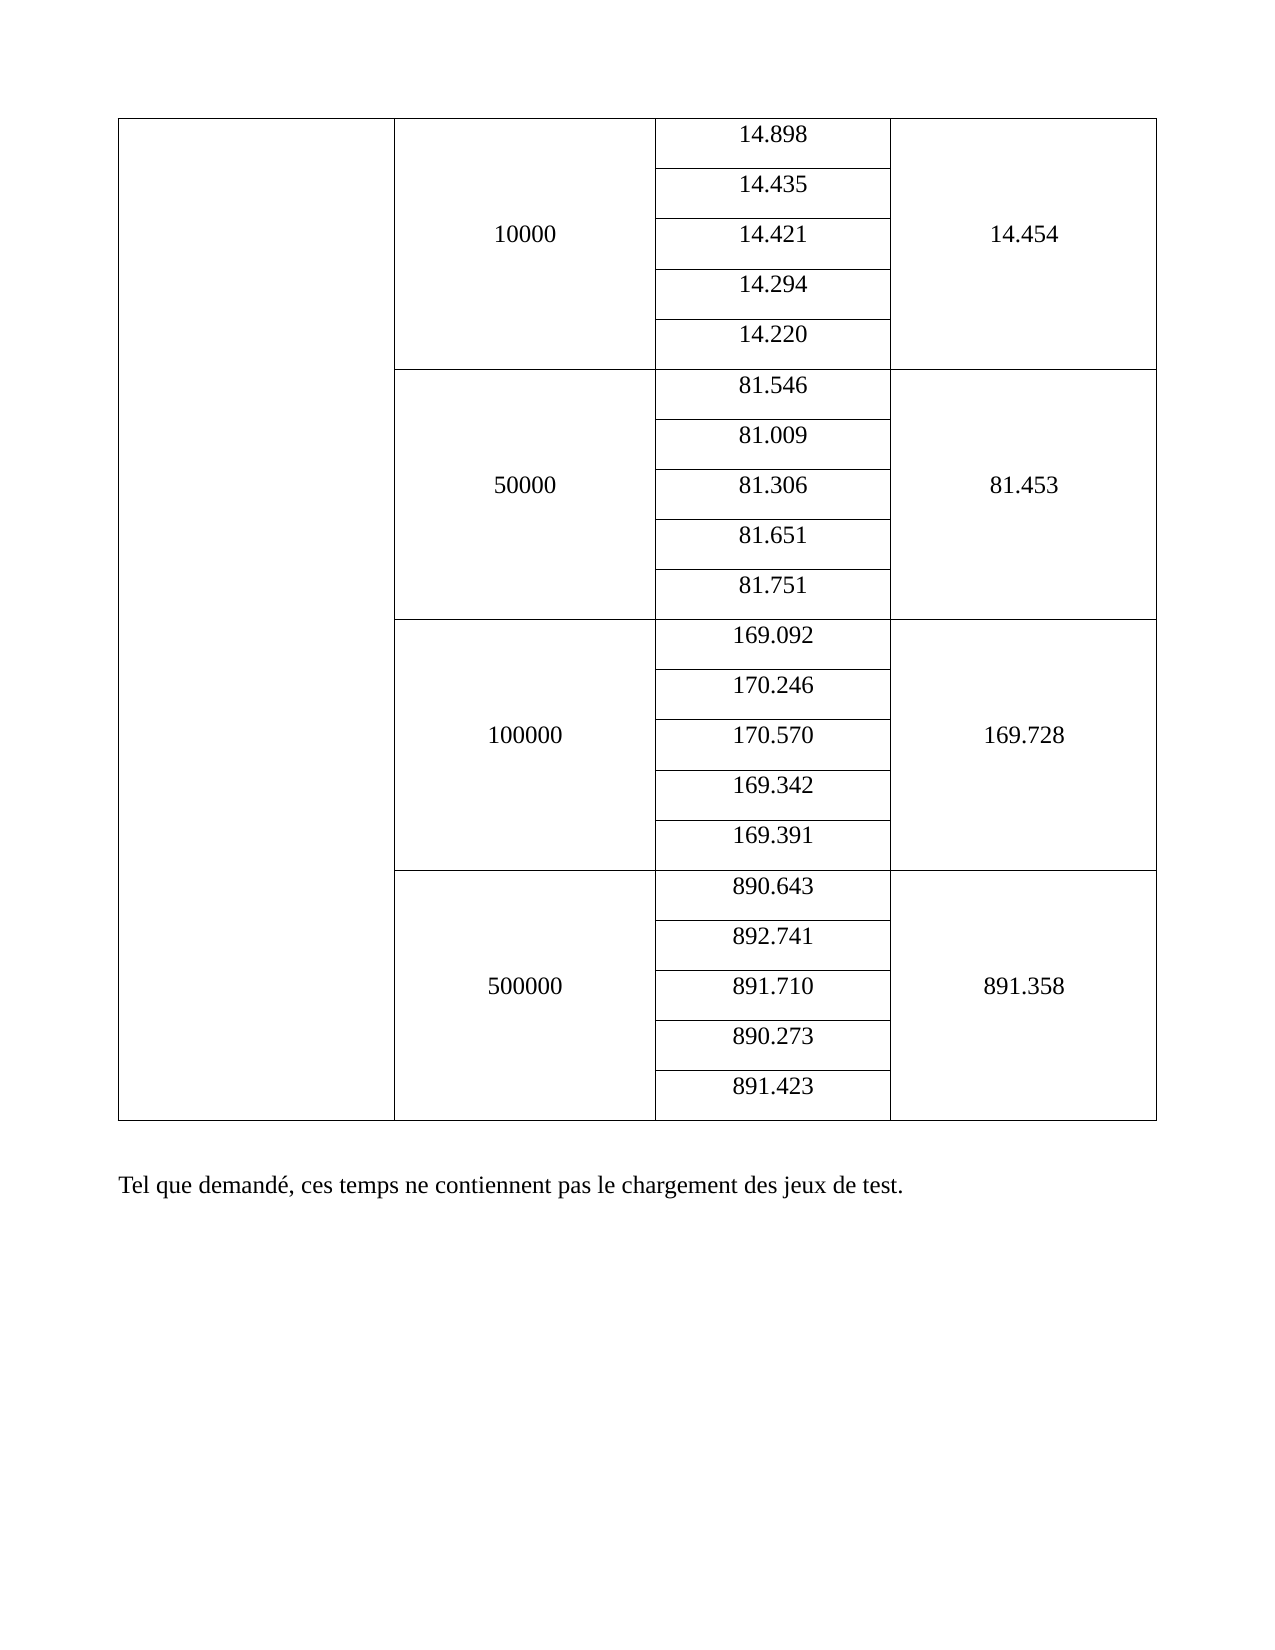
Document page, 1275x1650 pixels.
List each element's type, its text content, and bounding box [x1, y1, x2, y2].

table_cell 169.092 [656, 620, 890, 669]
table_cell 81.546 [656, 370, 890, 419]
table_cell 81.751 [656, 570, 890, 619]
table_cell 891.710 [656, 971, 890, 1020]
table_cell 500000 [395, 871, 655, 1120]
table_cell 81.306 [656, 470, 890, 519]
table_cell 169.391 [656, 821, 890, 870]
table_cell 81.009 [656, 420, 890, 469]
table_cell 891.358 [891, 871, 1156, 1120]
table_cell 170.246 [656, 670, 890, 719]
table_cell 14.220 [656, 320, 890, 369]
text Tel que demandé, ces temps ne contiennent pas le chargement des jeux de test. [118, 1170, 1157, 1199]
table_cell 891.423 [656, 1071, 890, 1120]
table_cell 81.651 [656, 520, 890, 569]
table_cell 169.342 [656, 771, 890, 819]
table_cell 50000 [395, 370, 655, 619]
table_cell 10000 [395, 119, 655, 369]
table_cell 81.453 [891, 370, 1156, 619]
table_cell 14.421 [656, 219, 890, 268]
table_cell 890.643 [656, 871, 890, 920]
table_cell 890.273 [656, 1021, 890, 1070]
table_cell 100000 [395, 620, 655, 870]
table_cell 170.570 [656, 720, 890, 769]
table_cell 14.435 [656, 169, 890, 218]
table_cell [119, 119, 394, 1120]
table_cell 14.454 [891, 119, 1156, 369]
table_cell 169.728 [891, 620, 1156, 870]
table_cell 14.294 [656, 270, 890, 318]
table_cell 14.898 [656, 119, 890, 168]
table_cell 892.741 [656, 921, 890, 970]
